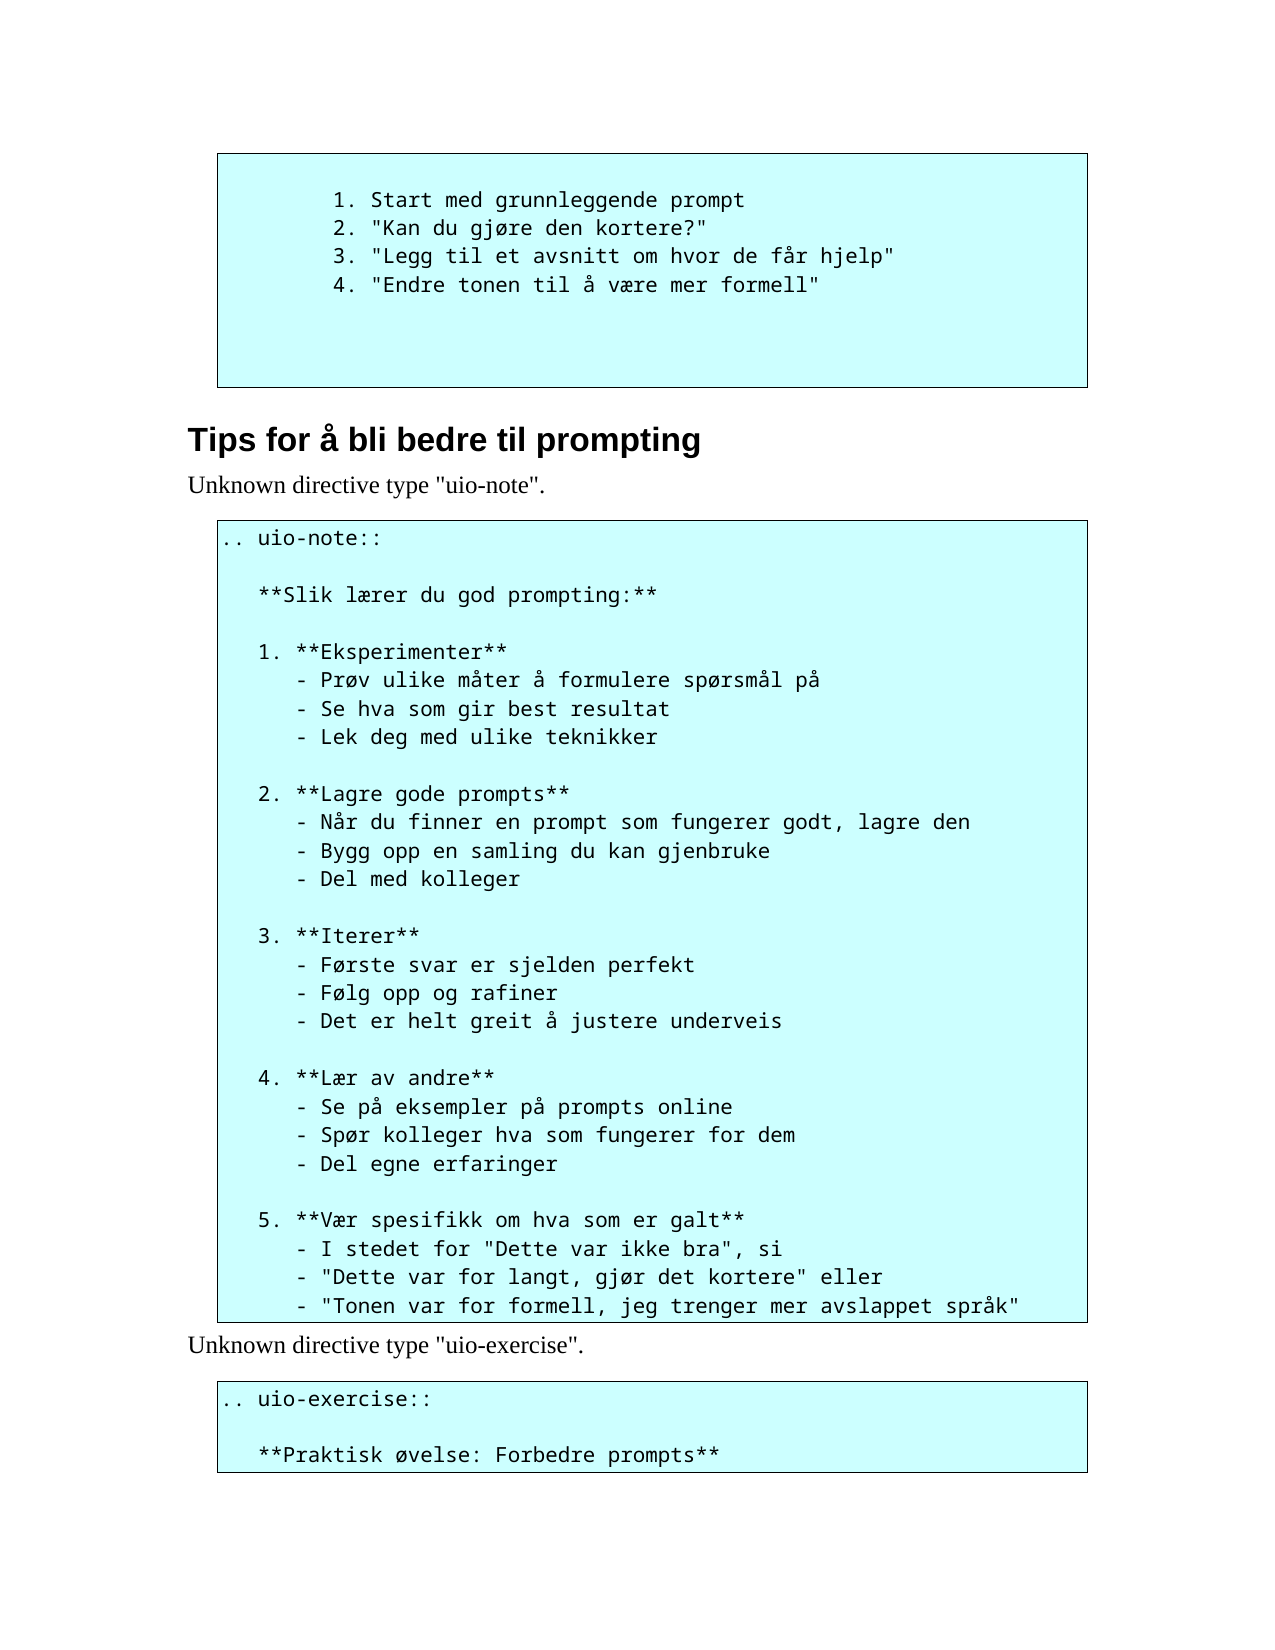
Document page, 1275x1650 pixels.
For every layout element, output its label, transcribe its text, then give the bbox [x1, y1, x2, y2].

subtitle Tips for å bli bedre til prompting [187, 421, 1087, 458]
text .. uio-note:: **Slik lærer du god prompting:** 1. **Eksperimenter** - Prøv ulike måter å formulere spørsmål på - Se hva som gir best resultat - Lek deg med ulike teknikker 2. **Lagre gode prompts** - Når du finner en prompt som fungerer godt, lagre den - Bygg opp en samling du kan gjenbruke - Del med kolleger 3. **Iterer** - Første svar er sjelden perfekt - Følg opp og rafiner - Det er helt greit å justere underveis 4. **Lær av andre** - Se på eksempler på prompts online - Spør kolleger hva som fungerer for dem - Del egne erfaringer 5. **Vær spesifikk om hva som er galt** - I stedet for "Dette var ikke bra", si - "Dette var for langt, gjør det kortere" eller - "Tonen var for formell, jeg trenger mer avslappet språk" [218, 521, 1087, 1322]
text 1. Start med grunnleggende prompt 2. "Kan du gjøre den kortere?" 3. "Legg til et avsnitt om hvor de får hjelp" 4. "Endre tonen til å være mer formell" [218, 154, 1087, 387]
text .. uio-exercise:: **Praktisk øvelse: Forbedre prompts** [218, 1382, 1087, 1472]
text Unknown directive type "uio-note". [187, 471, 1087, 498]
text Unknown directive type "uio-exercise". [187, 1331, 1087, 1359]
